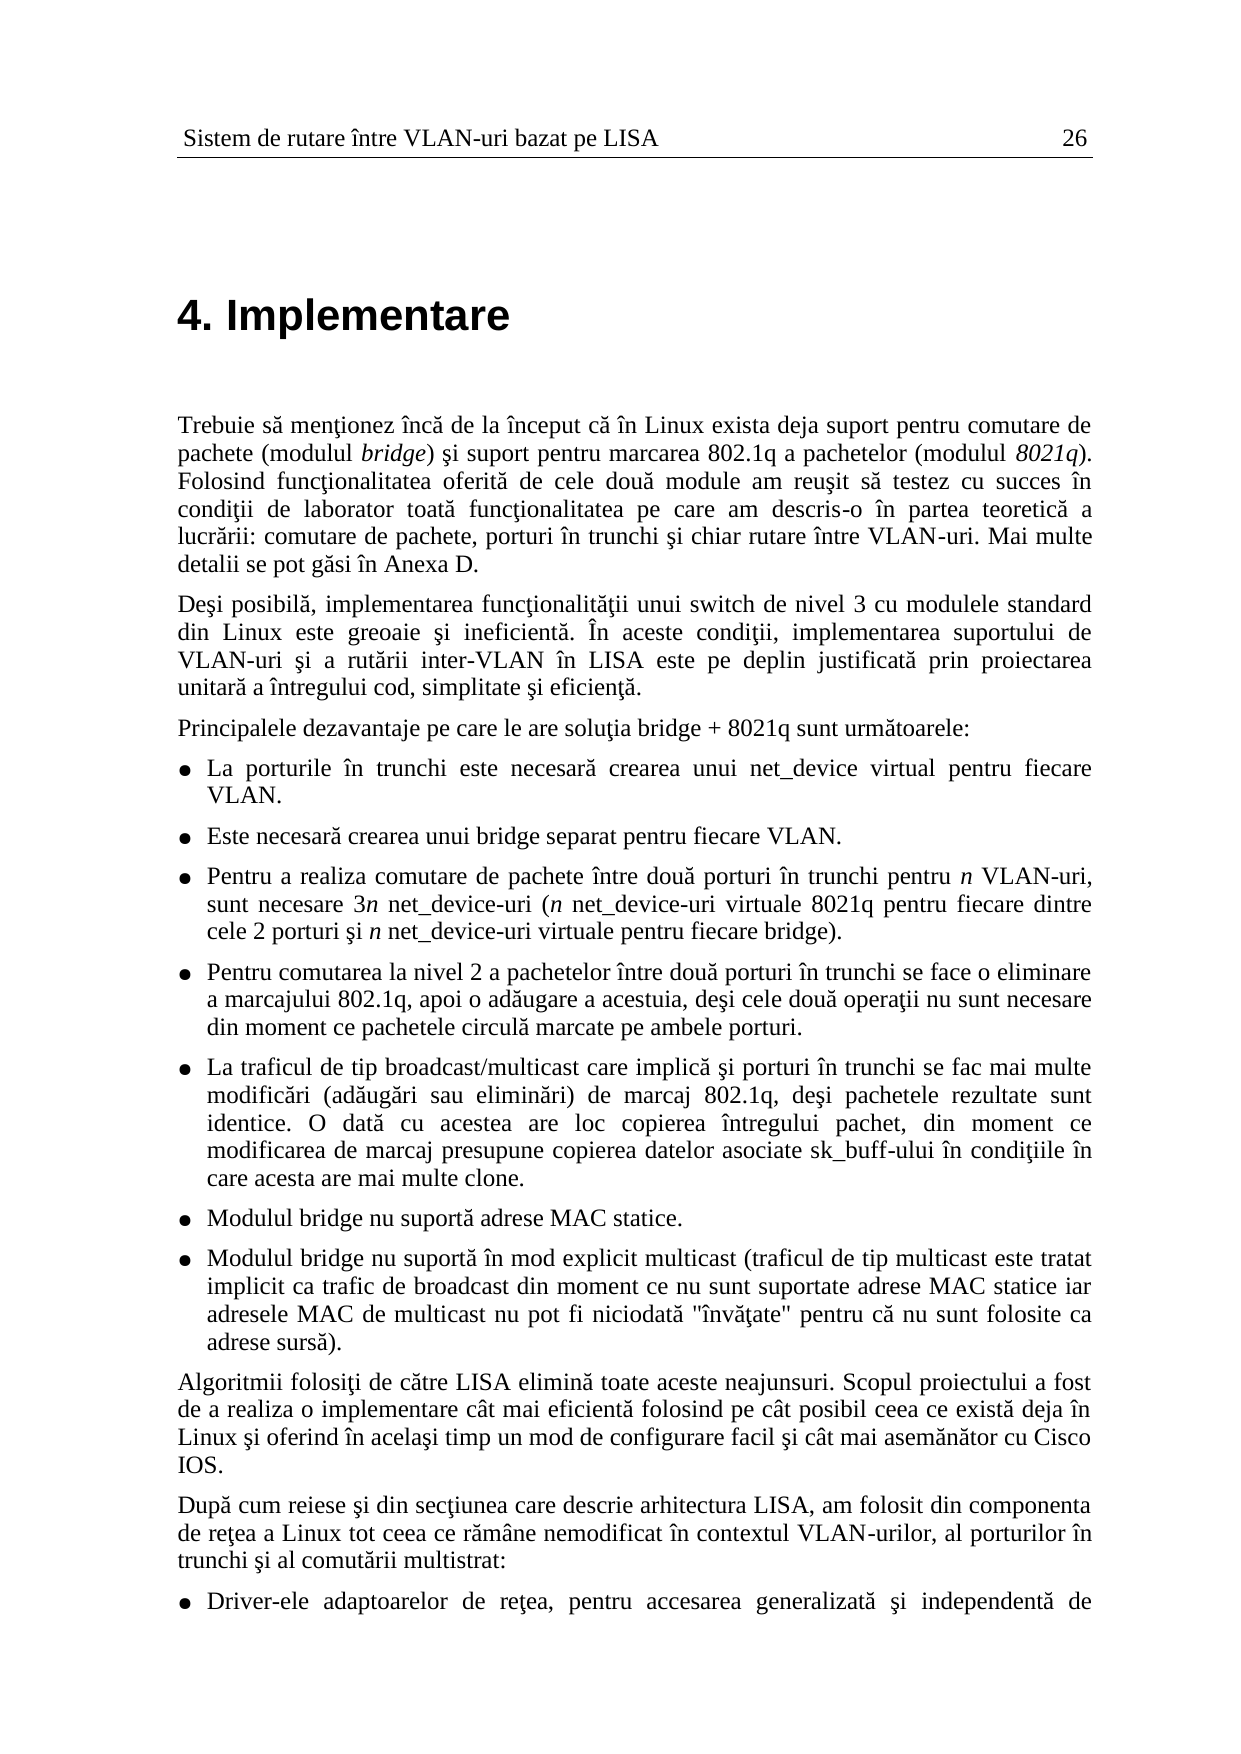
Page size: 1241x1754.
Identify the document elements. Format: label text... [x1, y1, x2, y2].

list Pentru a realiza comutare de pachete între două porturi în trunchi pentru n VLAN‑uri, sunt necesare 3n net_device‑uri (n net_device‑uri virtuale 8021q pentru fiecare dintre cele 2 porturi şi n net_device‑uri virtuale pentru fiecare bridge). [177, 862, 1093, 945]
list Modulul bridge nu suportă adrese MAC statice. [177, 1204, 1093, 1232]
text Deşi posibilă, implementarea funcţionalităţii unui switch de nivel 3 cu modulele standard din Linux este greoaie şi ineficientă. În aceste condiţii, implementarea suportului de VLAN‑uri şi a rutării inter‑VLAN în LISA este pe deplin justificată prin proiectarea unitară a întregului cod, simplitate şi eficienţă. [177, 590, 1093, 701]
list La traficul de tip broadcast/multicast care implică şi porturi în trunchi se fac mai multe modificări (adăugări sau eliminări) de marcaj 802.1q, deşi pachetele rezultate sunt identice. O dată cu acestea are loc copierea întregului pachet, din moment ce modificarea de marcaj presupune copierea datelor asociate sk_buff‑ului în condiţiile în care acesta are mai multe clone. [177, 1053, 1093, 1192]
list Pentru comutarea la nivel 2 a pachetelor între două porturi în trunchi se face o eliminare a marcajului 802.1q, apoi o adăugare a acestuia, deşi cele două operaţii nu sunt necesare din moment ce pachetele circulă marcate pe ambele porturi. [177, 958, 1093, 1041]
text Principalele dezavantaje pe care le are soluţia bridge + 8021q sunt următoarele: [177, 714, 1093, 741]
text Trebuie să menţionez încă de la început că în Linux exista deja suport pentru comutare de pachete (modulul bridge) şi suport pentru marcarea 802.1q a pachetelor (modulul 8021q). Folosind funcţionalitatea oferită de cele două module am reuşit să testez cu succes în condiţii de laborator toată funcţionalitatea pe care am descris‑o în partea teoretică a lucrării: comutare de pachete, porturi în trunchi şi chiar rutare între VLAN‑uri. Mai multe detalii se pot găsi în Anexa D. [177, 412, 1093, 578]
subtitle Implementare [177, 291, 1093, 340]
list La porturile în trunchi este necesară crearea unui net_device virtual pentru fiecare VLAN. [177, 754, 1093, 809]
list Este necesară crearea unui bridge separat pentru fiecare VLAN. [177, 822, 1093, 849]
list Driver‑ele adaptoarelor de reţea, pentru accesarea generalizată şi independentă de [177, 1587, 1093, 1614]
list Modulul bridge nu suportă în mod explicit multicast (traficul de tip multicast este tratat implicit ca trafic de broadcast din moment ce nu sunt suportate adrese MAC statice iar adresele MAC de multicast nu pot fi niciodată "învăţate" pentru că nu sunt folosite ca adrese sursă). [177, 1244, 1093, 1355]
text Algoritmii folosiţi de către LISA elimină toate aceste neajunsuri. Scopul proiectului a fost de a realiza o implementare cât mai eficientă folosind pe cât posibil ceea ce există deja în Linux şi oferind în acelaşi timp un mod de configurare facil şi cât mai asemănător cu Cisco IOS. [177, 1368, 1093, 1479]
text După cum reiese şi din secţiunea care descrie arhitectura LISA, am folosit din componenta de reţea a Linux tot ceea ce rămâne nemodificat în contextul VLAN‑urilor, al porturilor în trunchi şi al comutării multistrat: [177, 1491, 1093, 1574]
